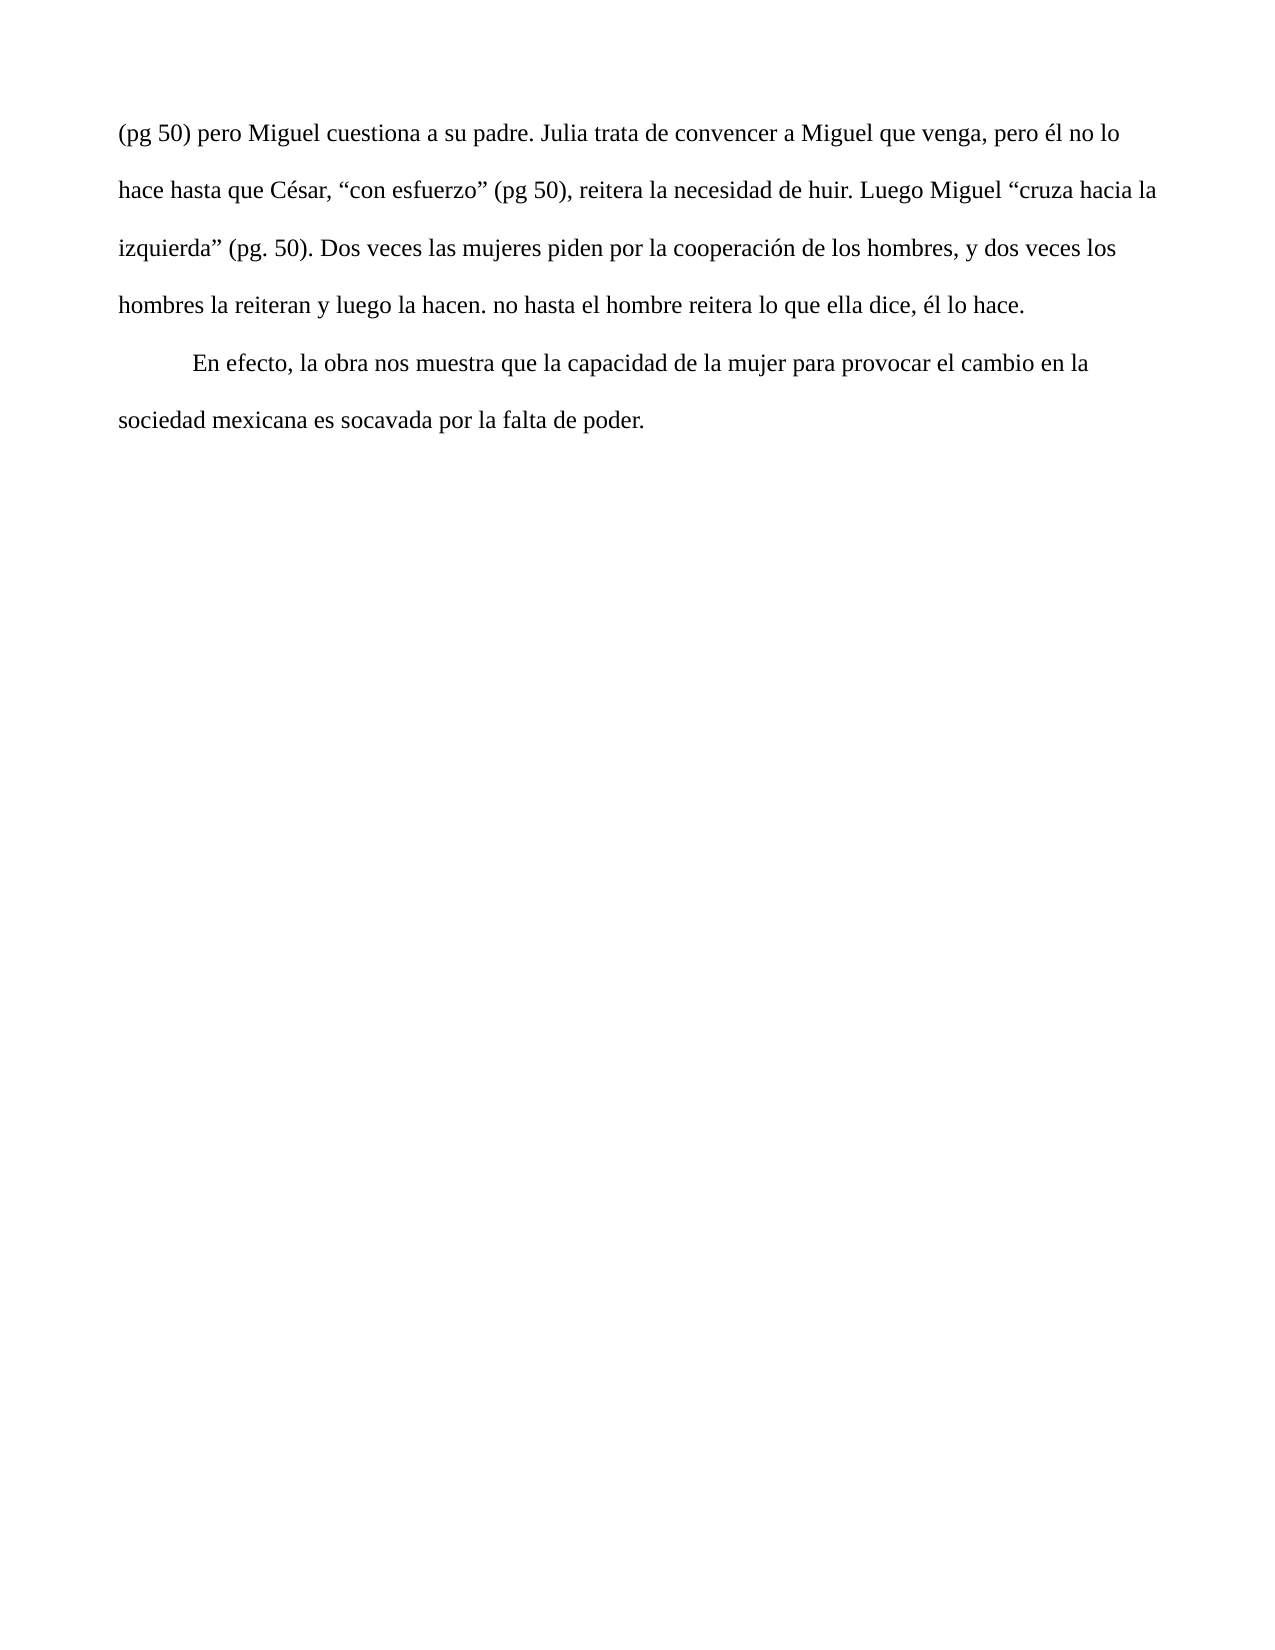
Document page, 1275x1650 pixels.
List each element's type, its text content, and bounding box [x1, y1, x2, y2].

text (pg 50) pero Miguel cuestiona a su padre. Julia trata de convencer a Miguel que venga, pero él no lo hace hasta que César, “con esfuerzo” (pg 50), reitera la necesidad de huir. Luego Miguel “cruza hacia la izquierda” (pg. 50). Dos veces las mujeres piden por la cooperación de los hombres, y dos veces los hombres la reiteran y luego la hacen. no hasta el hombre reitera lo que ella dice, él lo hace. [118, 118, 1157, 319]
text En efecto, la obra nos muestra que la capacidad de la mujer para provocar el cambio en la sociedad mexicana es socavada por la falta de poder. [118, 348, 1157, 434]
